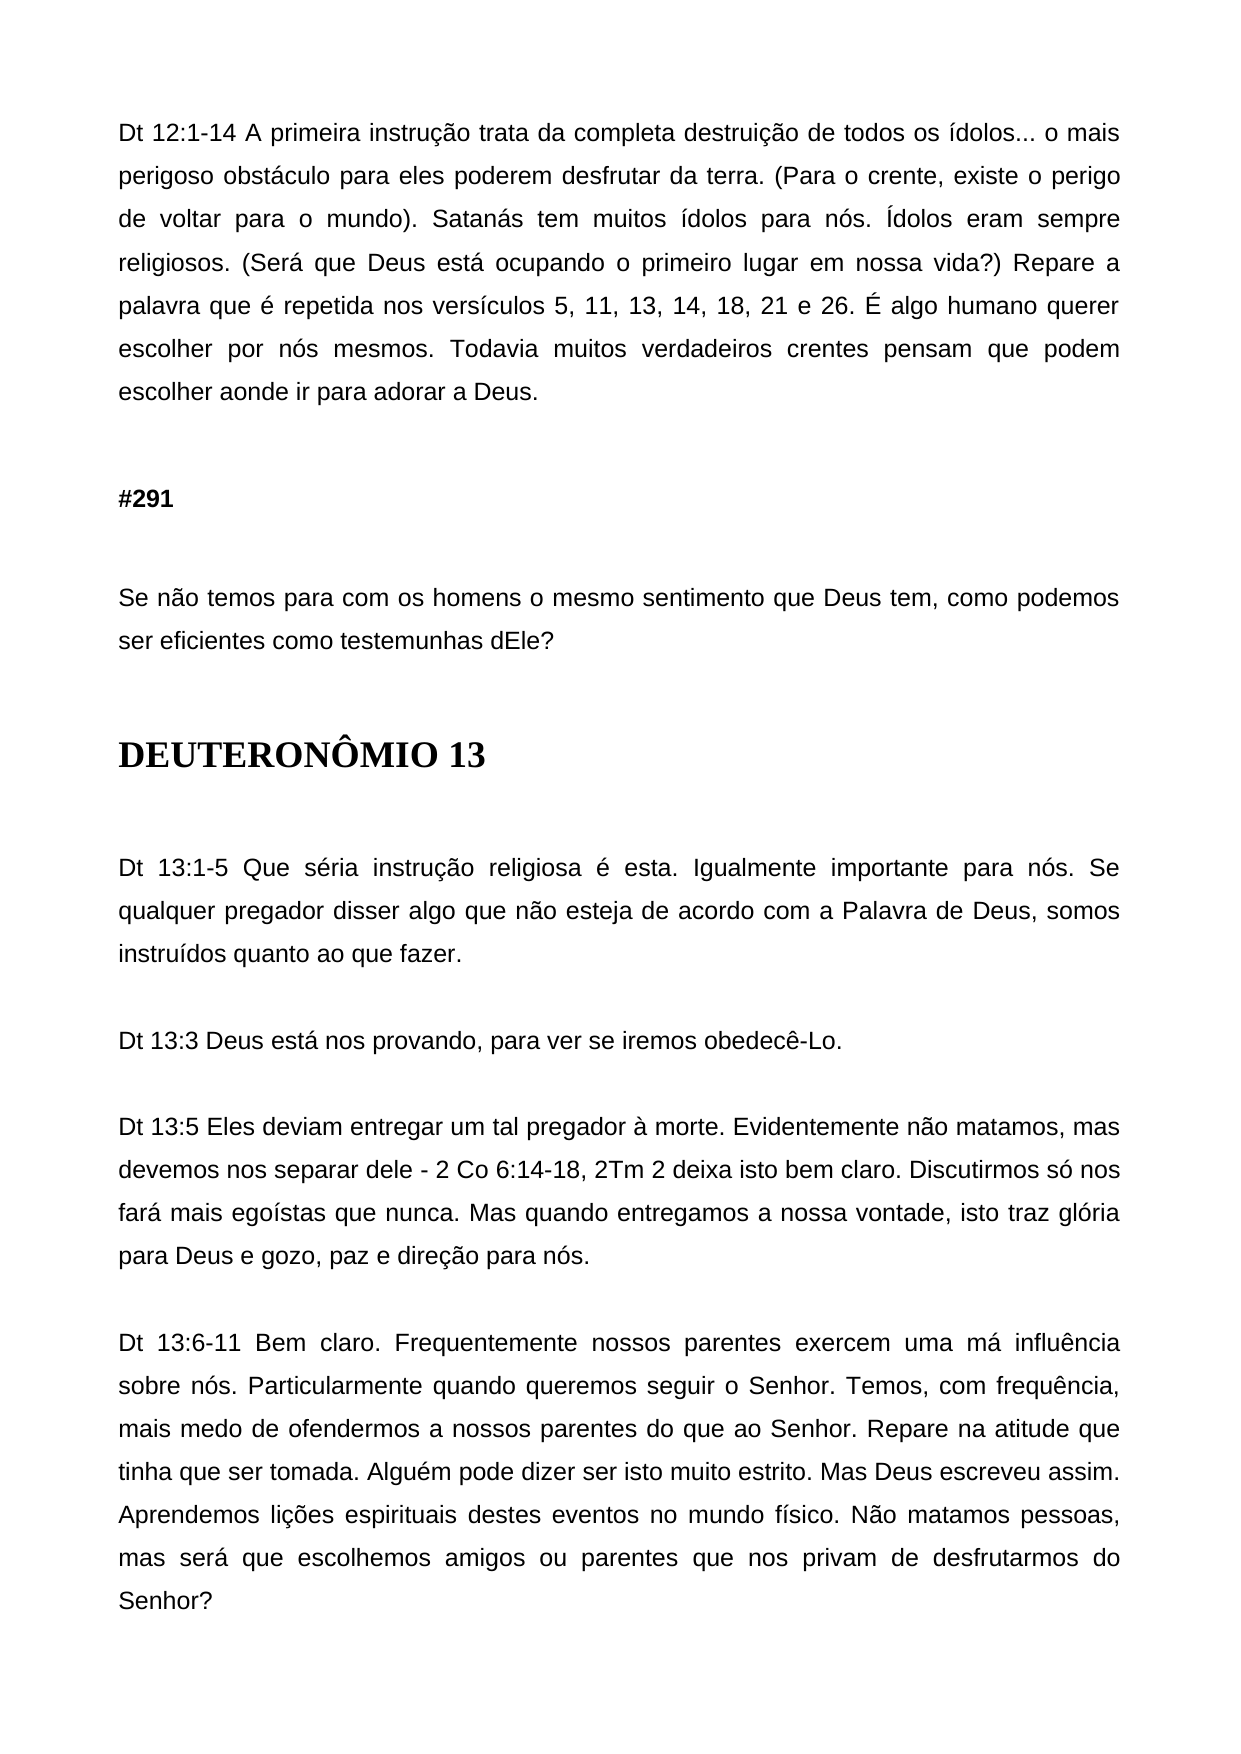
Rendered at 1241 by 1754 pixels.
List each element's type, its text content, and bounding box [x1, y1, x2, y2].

subtitle #291 [118, 484, 1122, 513]
text Dt 13:5 Eles deviam entregar um tal pregador à morte. Evidentemente não matamos, mas devemos nos separar dele - 2 Co 6:14-18, 2Tm 2 deixa isto bem claro. Discutirmos só nos fará mais egoístas que nunca. Mas quando entregamos a nossa vontade, isto traz glória para Deus e gozo, paz e direção para nós. [118, 1112, 1122, 1270]
text Se não temos para com os homens o mesmo sentimento que Deus tem, como podemos ser eficientes como testemunhas dEle? [118, 583, 1122, 654]
text Dt 13:6-11 Bem claro. Frequentemente nossos parentes exercem uma má influência sobre nós. Particularmente quando queremos seguir o Senhor. Temos, com frequência, mais medo de ofendermos a nossos parentes do que ao Senhor. Repare na atitude que tinha que ser tomada. Alguém pode dizer ser isto muito estrito. Mas Deus escreveu assim. Aprendemos lições espirituais destes eventos no mundo físico. Não matamos pessoas, mas será que escolhemos amigos ou parentes que nos privam de desfrutarmos do Senhor? [118, 1328, 1122, 1615]
text Dt 12:1-14 A primeira instrução trata da completa destruição de todos os ídolos... o mais perigoso obstáculo para eles poderem desfrutar da terra. (Para o crente, existe o perigo de voltar para o mundo). Satanás tem muitos ídolos para nós. Ídolos eram sempre religiosos. (Será que Deus está ocupando o primeiro lugar em nossa vida?) Repare a palavra que é repetida nos versículos 5, 11, 13, 14, 18, 21 e 26. É algo humano querer escolher por nós mesmos. Todavia muitos verdadeiros crentes pensam que podem escolher aonde ir para adorar a Deus. [118, 118, 1122, 406]
text Dt 13:1-5 Que séria instrução religiosa é esta. Igualmente importante para nós. Se qualquer pregador disser algo que não esteja de acordo com a Palavra de Deus, somos instruídos quanto ao que fazer. [118, 853, 1122, 968]
text Dt 13:3 Deus está nos provando, para ver se iremos obedecê-Lo. [118, 1026, 1122, 1054]
subtitle DEUTERONÔMIO 13 [118, 733, 1122, 776]
